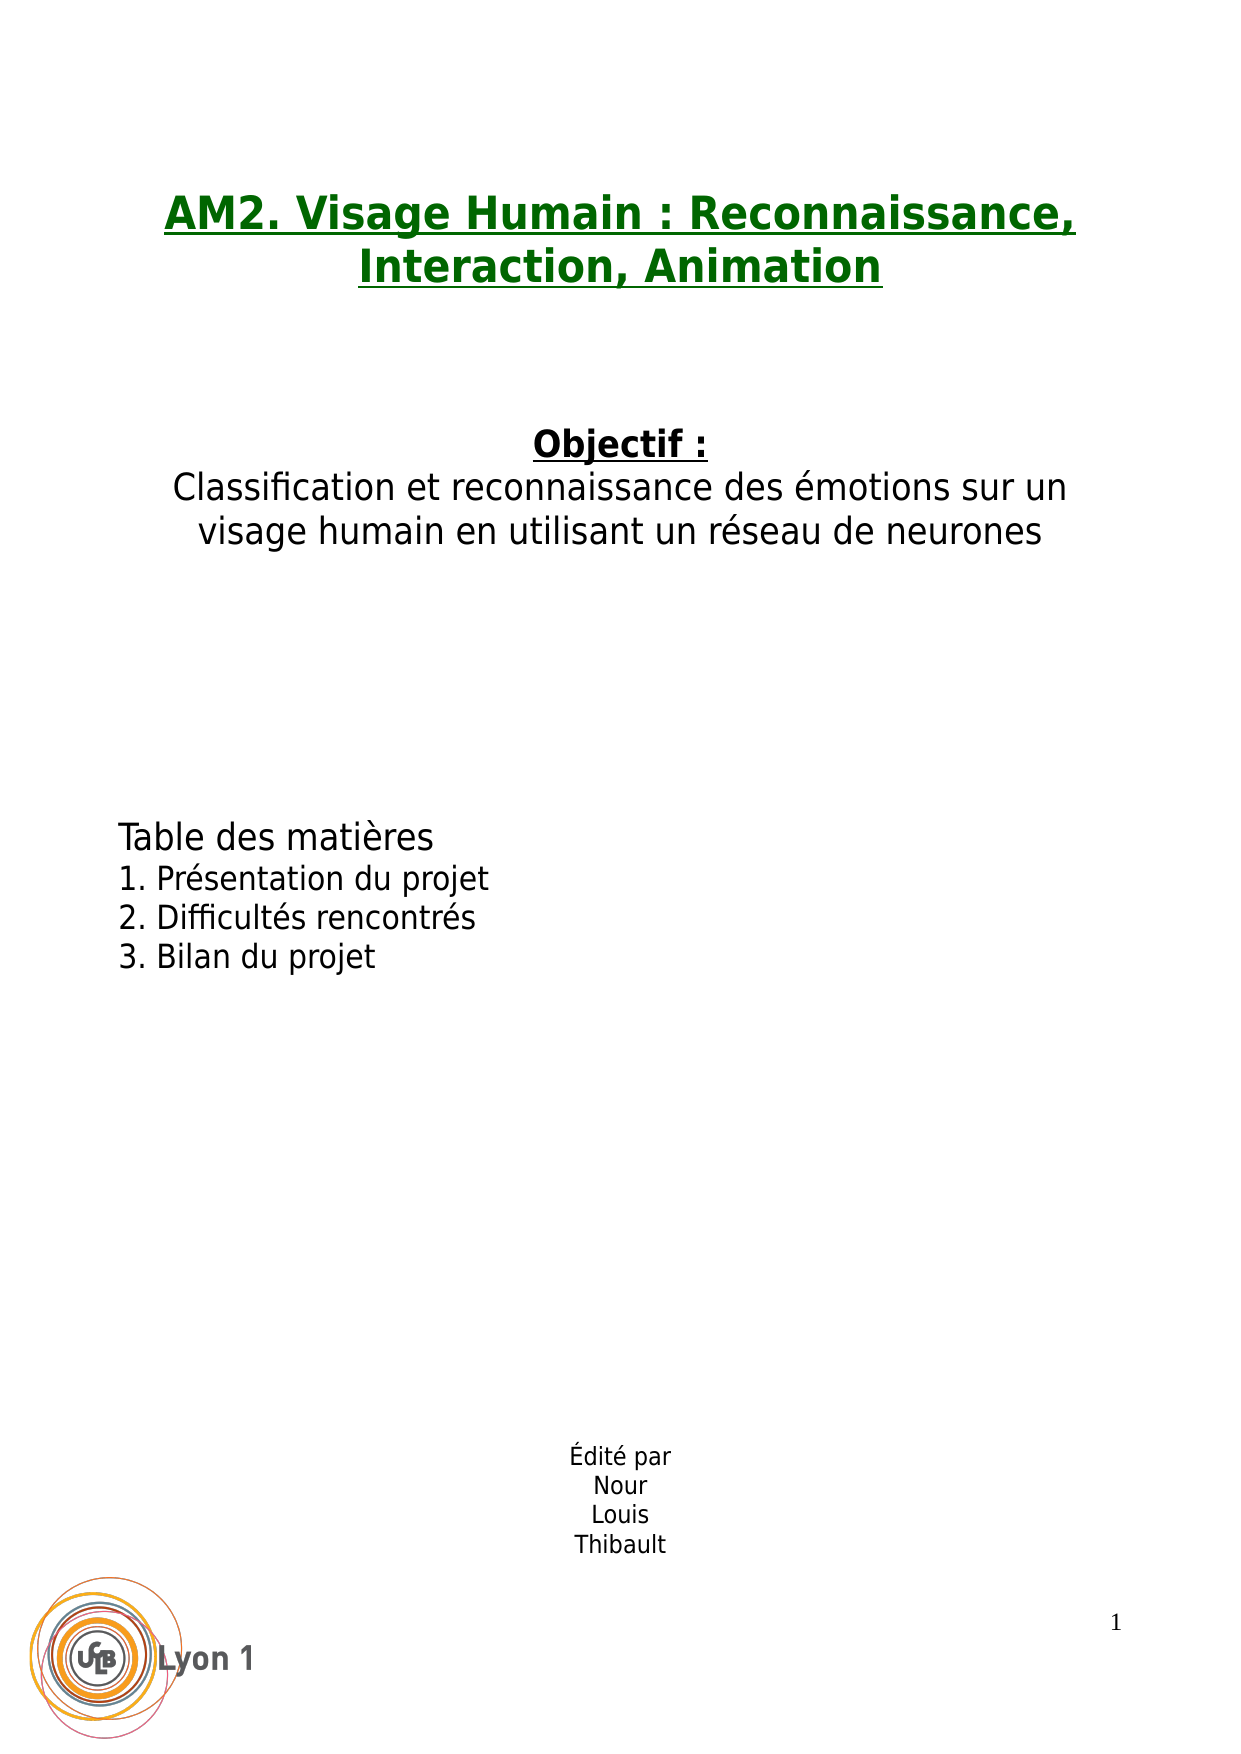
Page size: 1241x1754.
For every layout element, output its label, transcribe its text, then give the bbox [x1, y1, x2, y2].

text Table des matières [118, 816, 1122, 859]
title AM2. Visage Humain : Reconnaissance, Interaction, Animation [118, 187, 1122, 293]
text Nour [118, 1471, 1122, 1501]
text Classification et reconnaissance des émotions sur un visage humain en utilisant un réseau de neurones [118, 466, 1122, 553]
picture [29, 1577, 251, 1739]
text Édité par [118, 1442, 1122, 1471]
text 2. Difficultés rencontrés [118, 898, 1122, 937]
text Thibault [118, 1530, 1122, 1559]
text Objectif : [118, 422, 1122, 466]
text 1. Présentation du projet [118, 859, 1122, 898]
text 3. Bilan du projet [118, 937, 1122, 976]
text Louis [118, 1501, 1122, 1530]
